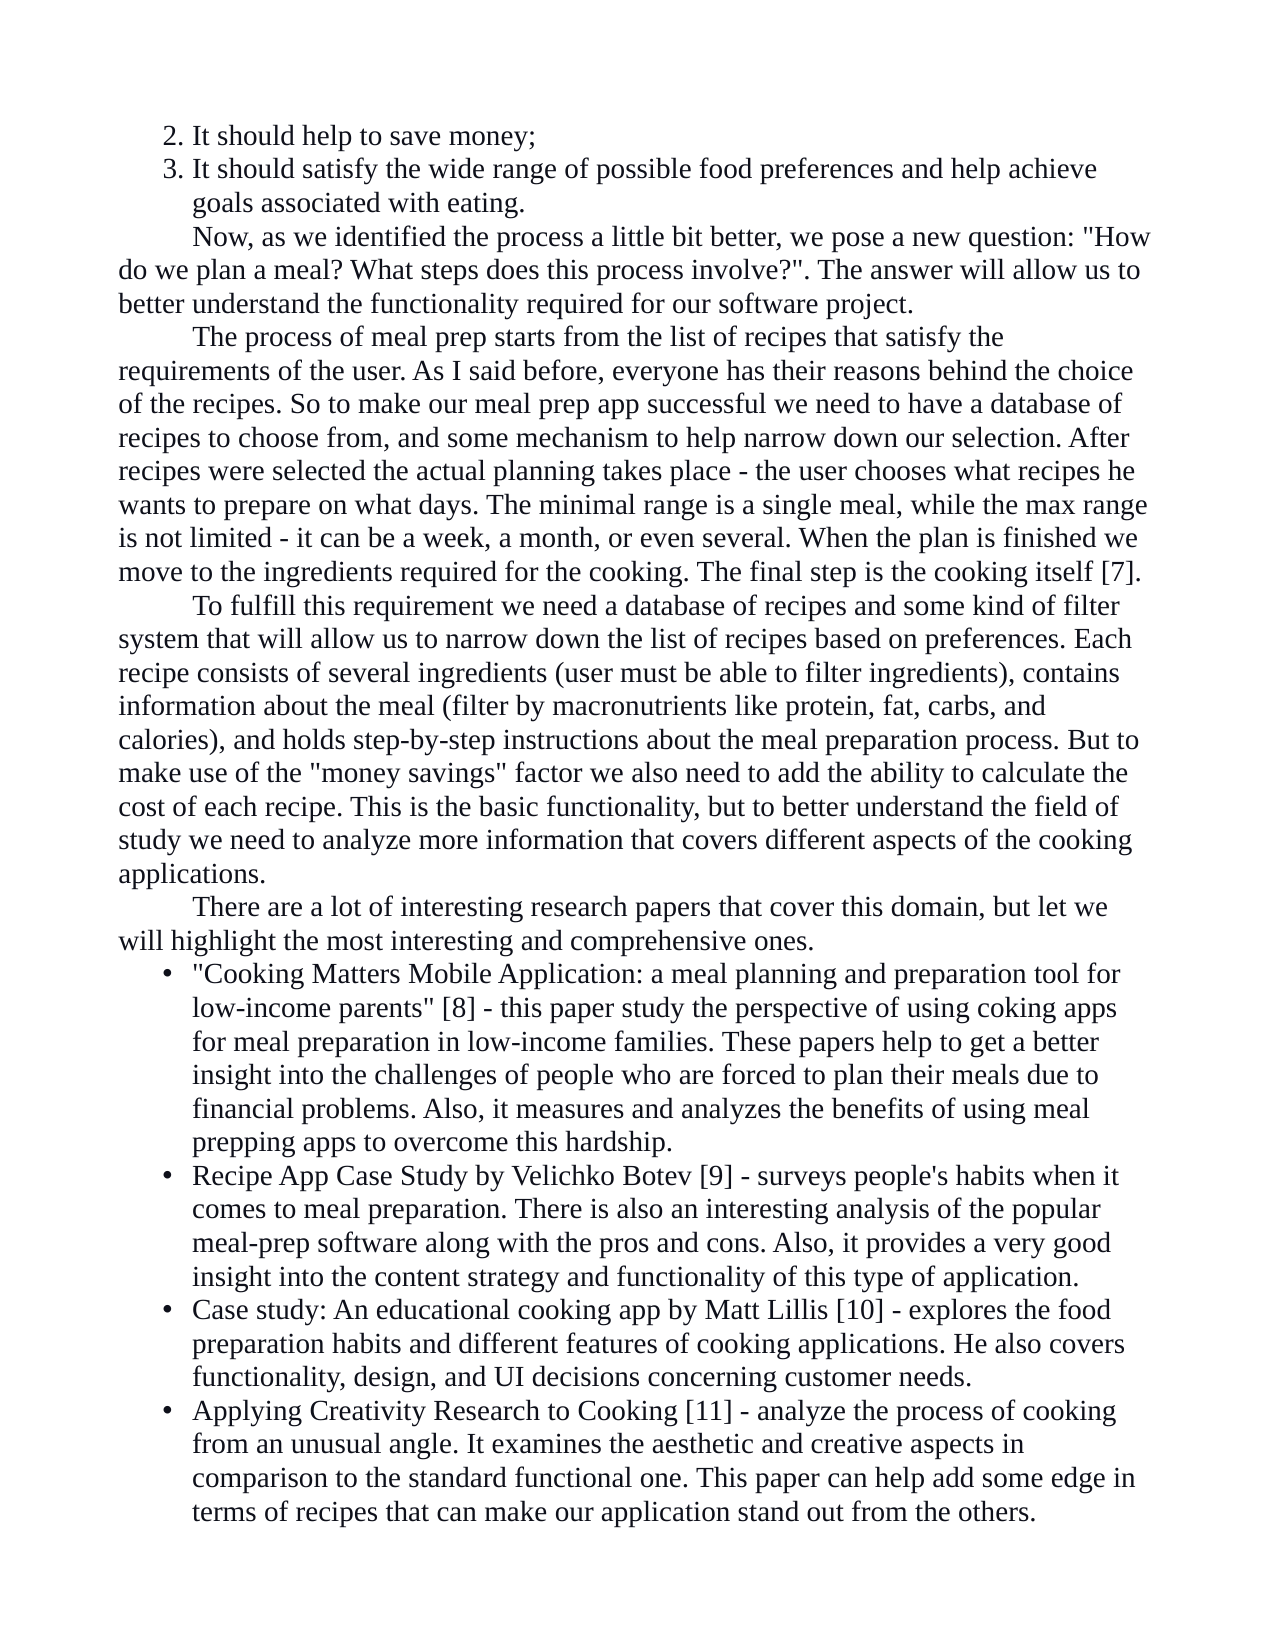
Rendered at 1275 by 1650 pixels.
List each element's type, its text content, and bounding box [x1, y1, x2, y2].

list Applying Creativity Research to Cooking [11] - analyze the process of cooking from an unusual angle. It examines the aesthetic and creative aspects in comparison to the standard functional one. This paper can help add some edge in terms of recipes that can make our application stand out from the others. [162, 1393, 1157, 1527]
list Recipe App Case Study by Velichko Botev [9] - surveys people's habits when it comes to meal preparation. There is also an interesting analysis of the popular meal-prep software along with the pros and cons. Also, it provides a very good insight into the content strategy and functionality of this type of application. [162, 1158, 1157, 1292]
text There are a lot of interesting research papers that cover this domain, but let we will highlight the most interesting and comprehensive ones. [118, 889, 1157, 957]
list It should help to save money; [162, 118, 1157, 152]
list It should satisfy the wide range of possible food preferences and help achieve goals associated with eating. [162, 152, 1157, 219]
list "Cooking Matters Mobile Application: a meal planning and preparation tool for low-income parents" [8] - this paper study the perspective of using coking apps for meal preparation in low-income families. These papers help to get a better insight into the challenges of people who are forced to plan their meals due to financial problems. Also, it measures and analyzes the benefits of using meal prepping apps to overcome this hardship. [162, 957, 1157, 1158]
text The process of meal prep starts from the list of recipes that satisfy the requirements of the user. As I said before, everyone has their reasons behind the choice of the recipes. So to make our meal prep app successful we need to have a database of recipes to choose from, and some mechanism to help narrow down our selection. After recipes were selected the actual planning takes place - the user chooses what recipes he wants to prepare on what days. The minimal range is a single meal, while the max range is not limited - it can be a week, a month, or even several. When the plan is finished we move to the ingredients required for the cooking. The final step is the cooking itself [7]. [118, 319, 1157, 588]
text Now, as we identified the process a little bit better, we pose a new question: "How do we plan a meal? What steps does this process involve?". The answer will allow us to better understand the functionality required for our software project. [118, 219, 1157, 319]
text To fulfill this requirement we need a database of recipes and some kind of filter system that will allow us to narrow down the list of recipes based on preferences. Each recipe consists of several ingredients (user must be able to filter ingredients), contains information about the meal (filter by macronutrients like protein, fat, carbs, and calories), and holds step-by-step instructions about the meal preparation process. But to make use of the "money savings" factor we also need to add the ability to calculate the cost of each recipe. This is the basic functionality, but to better understand the field of study we need to analyze more information that covers different aspects of the cooking applications. [118, 588, 1157, 889]
list Case study: An educational cooking app by Matt Lillis [10] - explores the food preparation habits and different features of cooking applications. He also covers functionality, design, and UI decisions concerning customer needs. [162, 1292, 1157, 1393]
